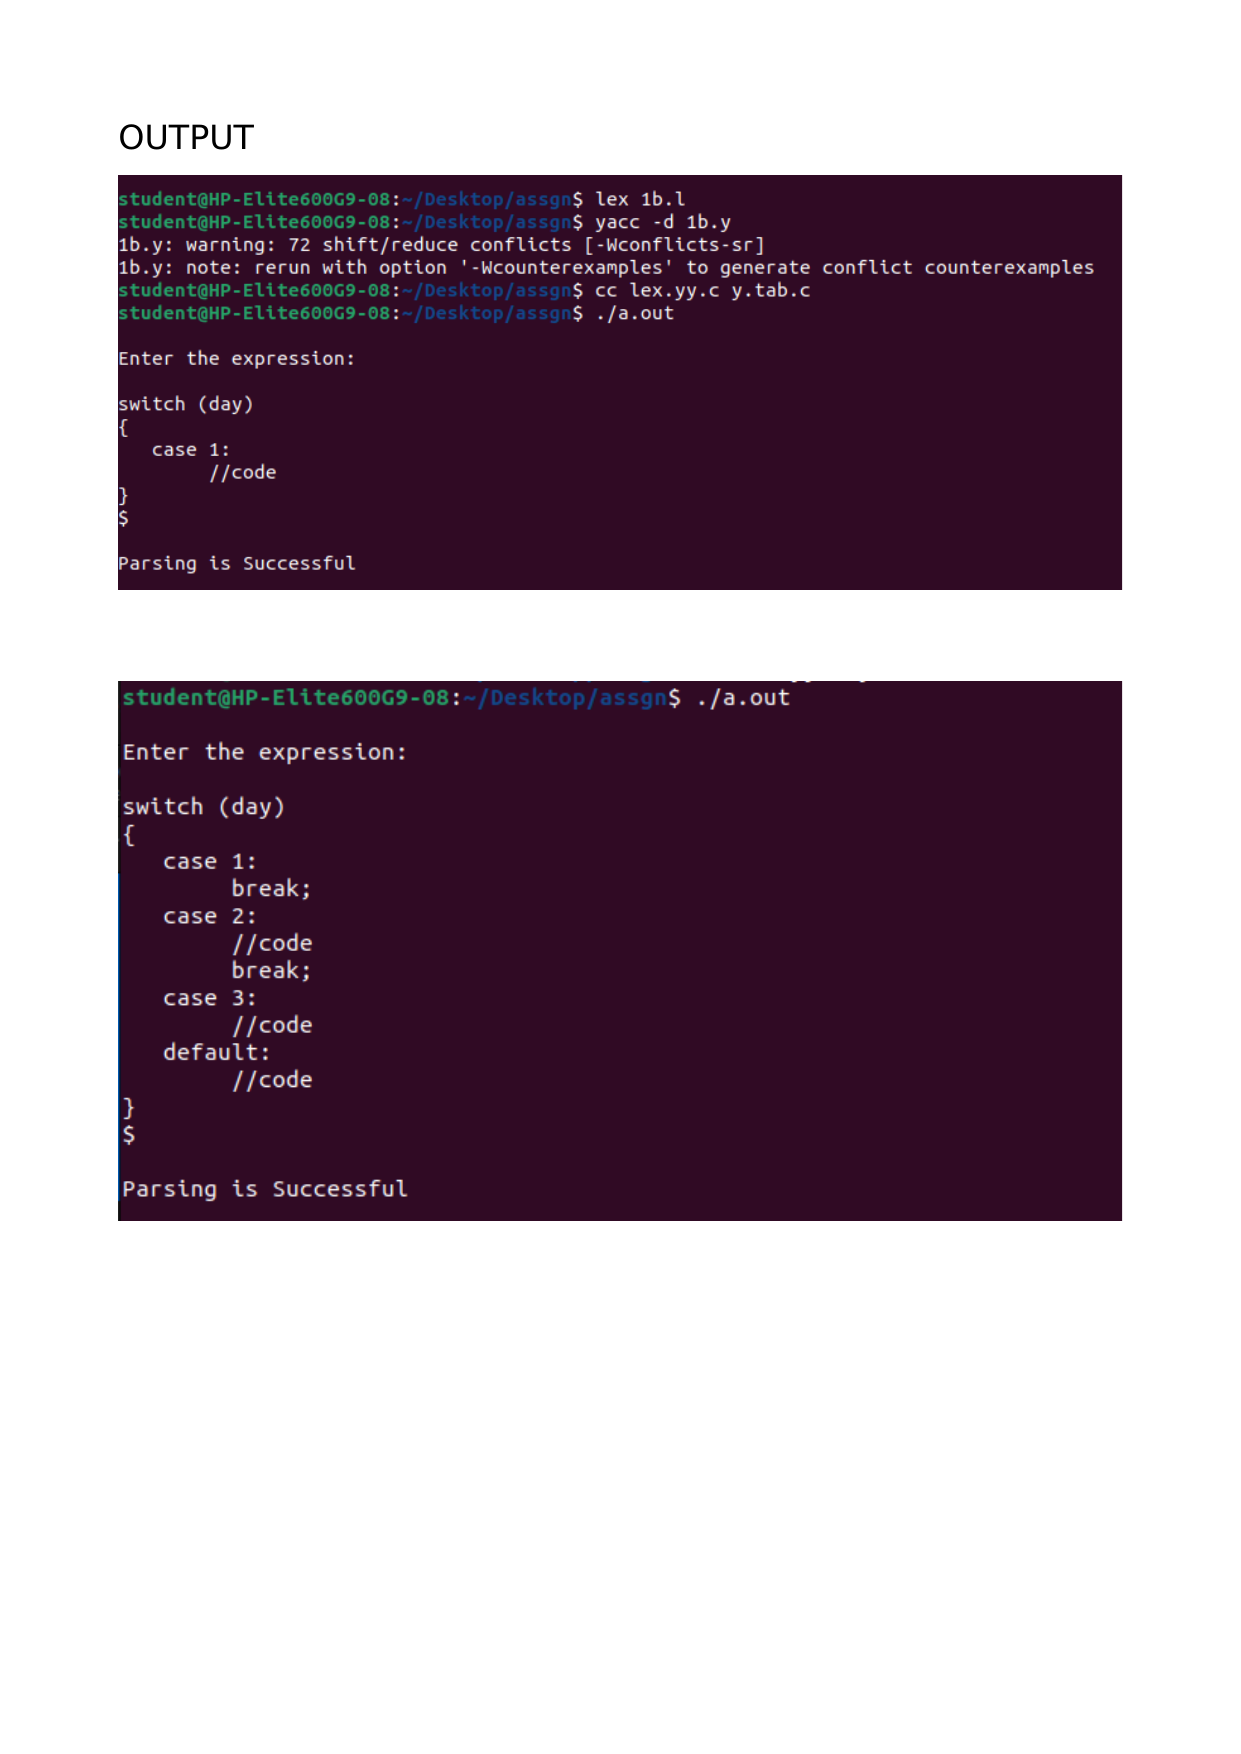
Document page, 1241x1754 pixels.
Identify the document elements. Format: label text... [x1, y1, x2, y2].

text OUTPUT [118, 118, 1122, 157]
picture [118, 681, 1123, 1221]
picture [118, 175, 1123, 590]
